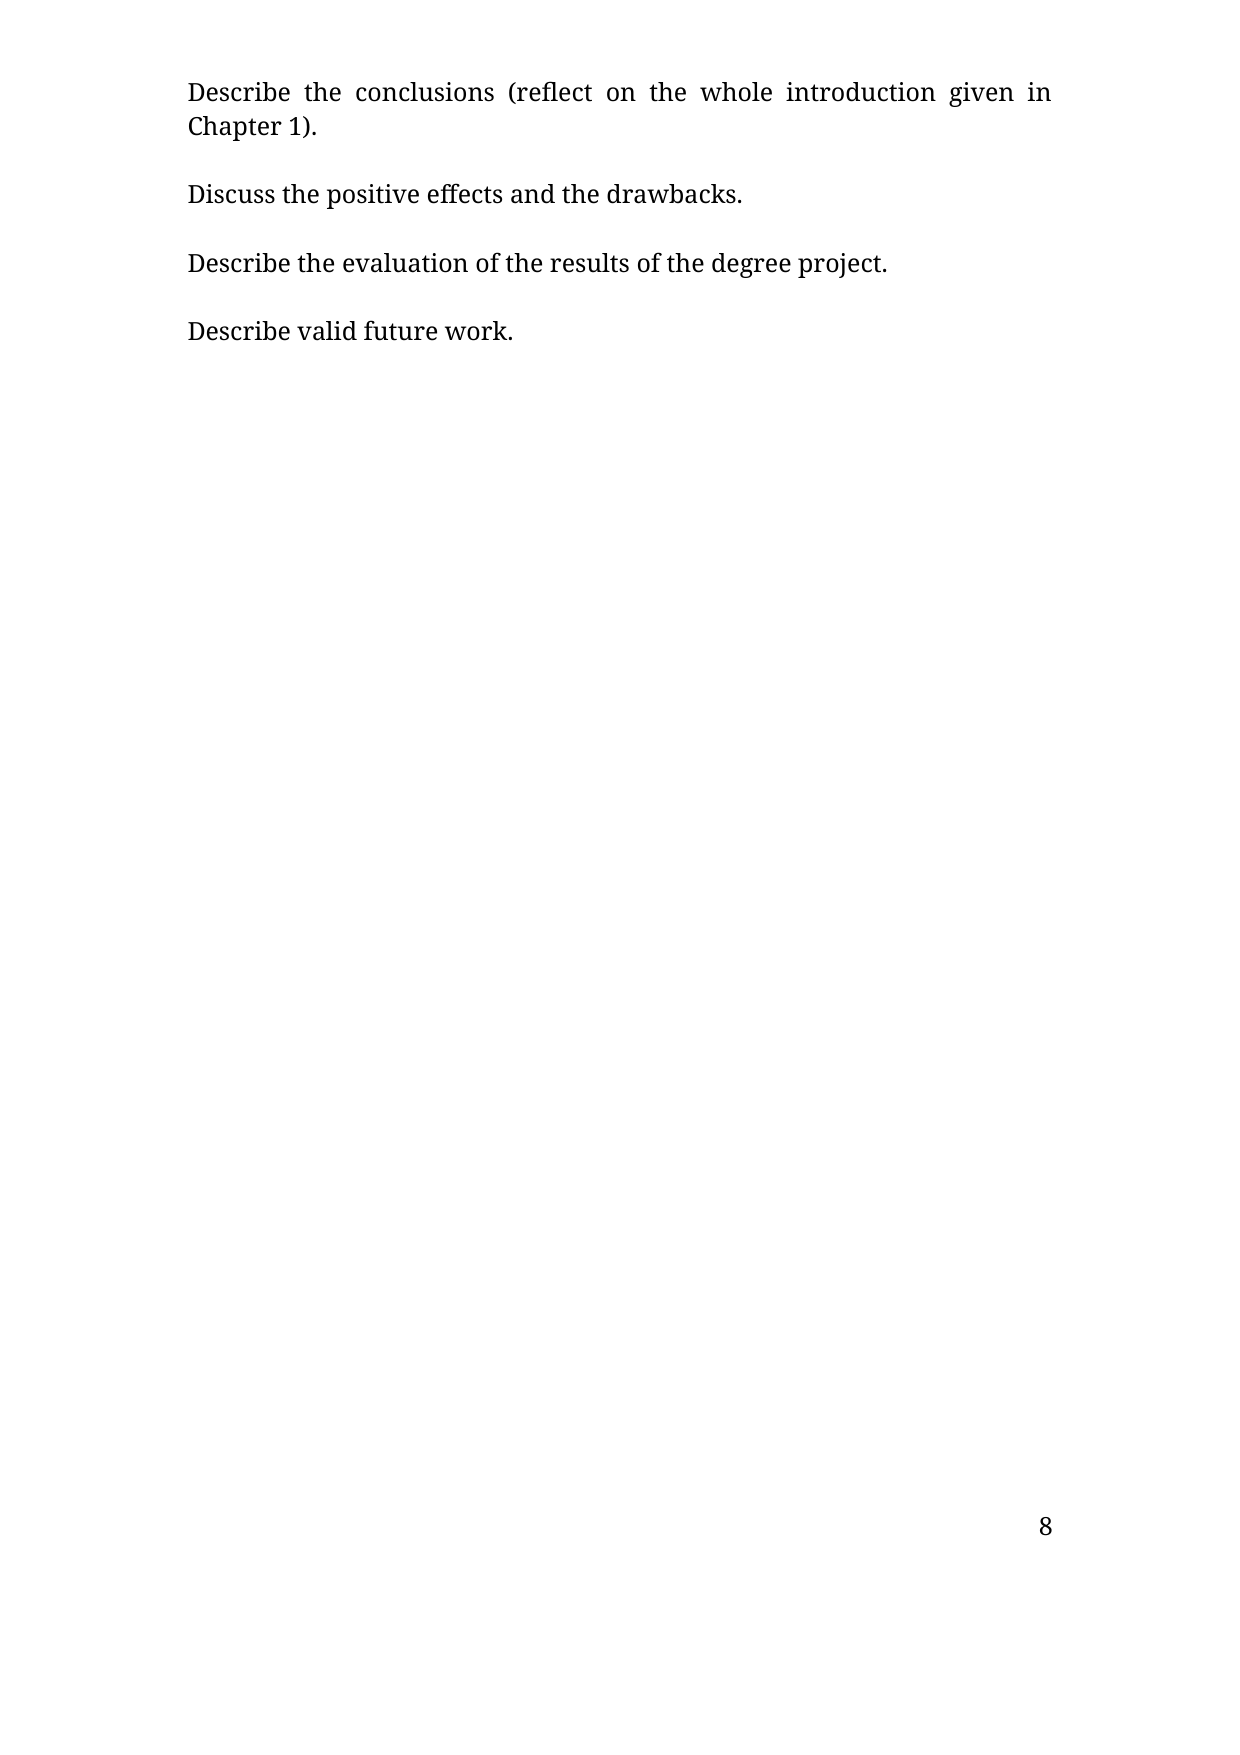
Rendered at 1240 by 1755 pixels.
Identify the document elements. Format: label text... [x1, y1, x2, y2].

text Describe the evaluation of the results of the degree project. [187, 245, 1052, 279]
text Describe valid future work. [187, 313, 1052, 347]
text Describe the conclusions (reflect on the whole introduction given in Chapter 1). [187, 75, 1052, 143]
text Discuss the positive effects and the drawbacks. [187, 177, 1052, 211]
